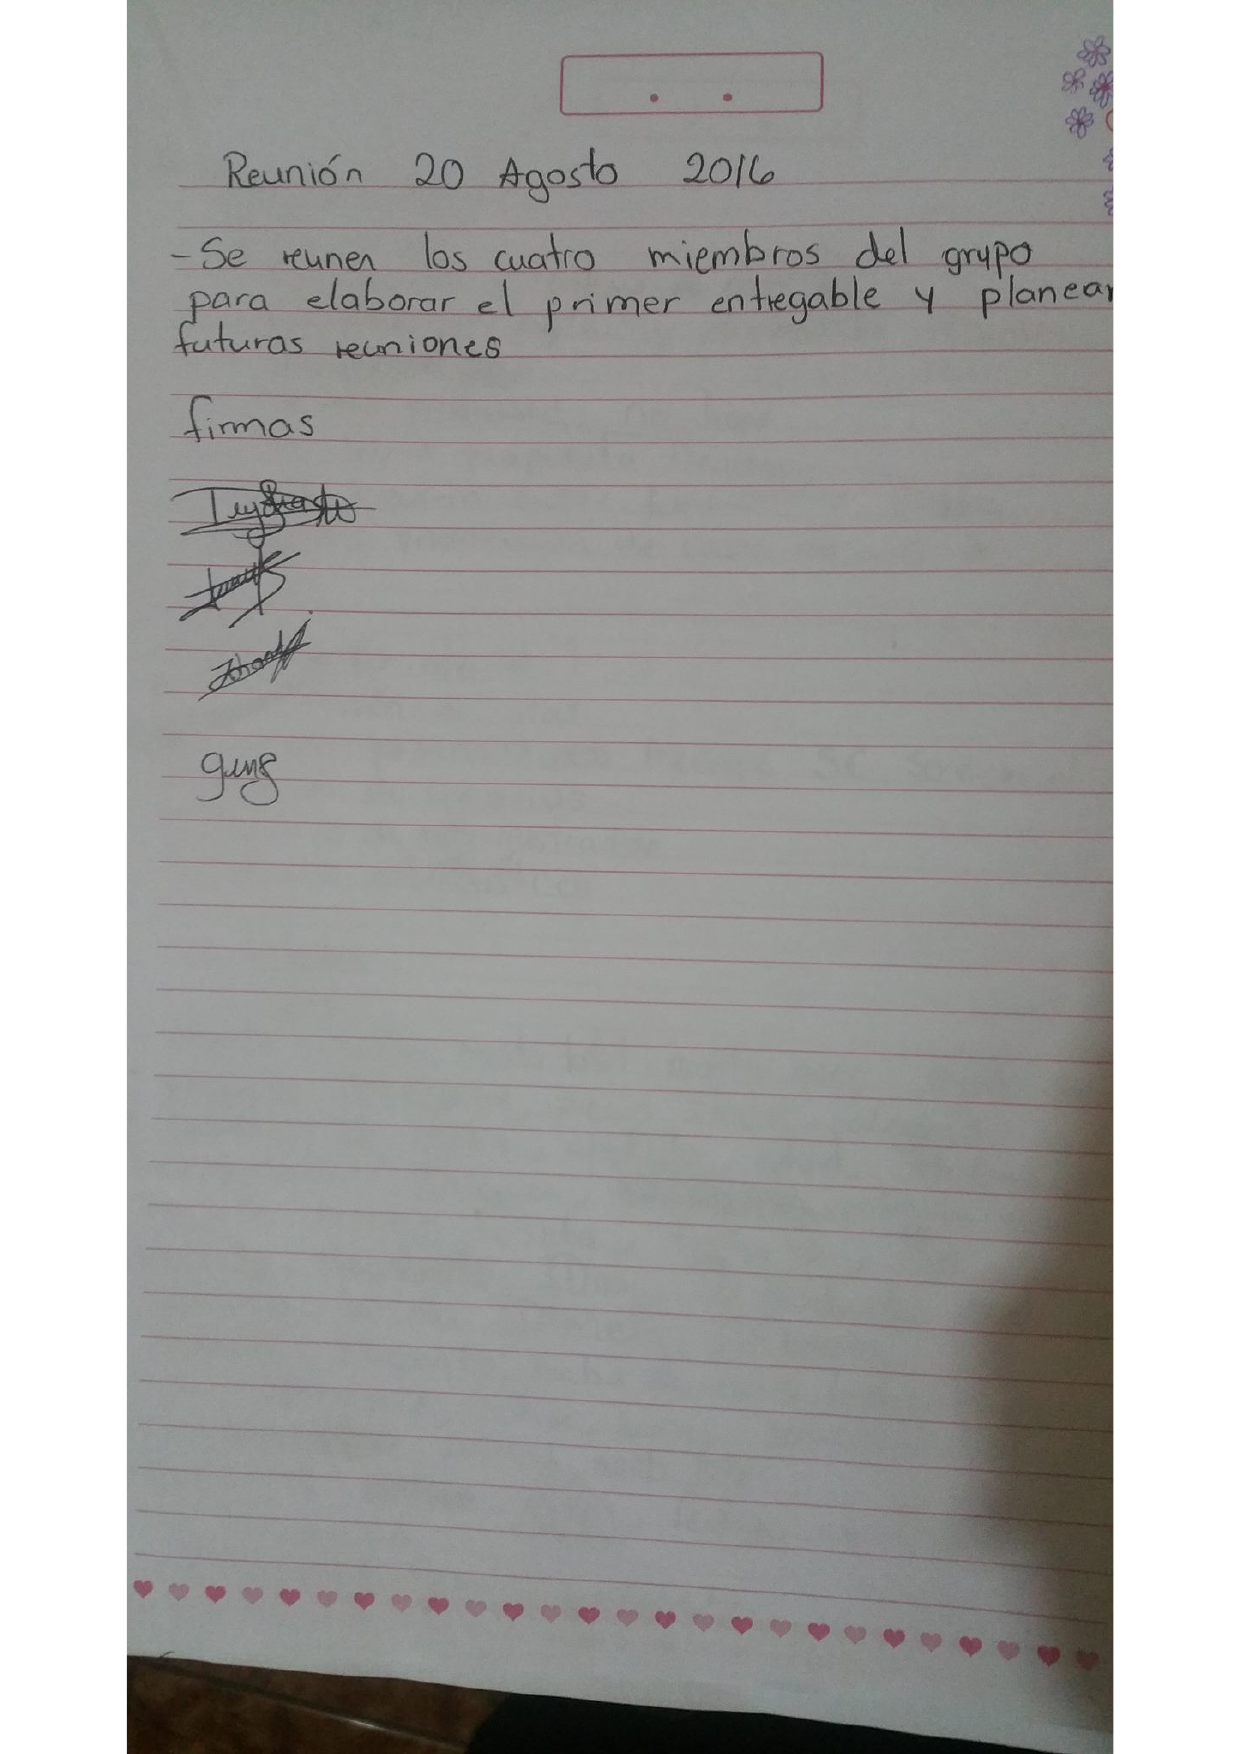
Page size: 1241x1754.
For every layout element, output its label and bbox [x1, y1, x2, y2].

picture [126, 0, 1114, 1754]
